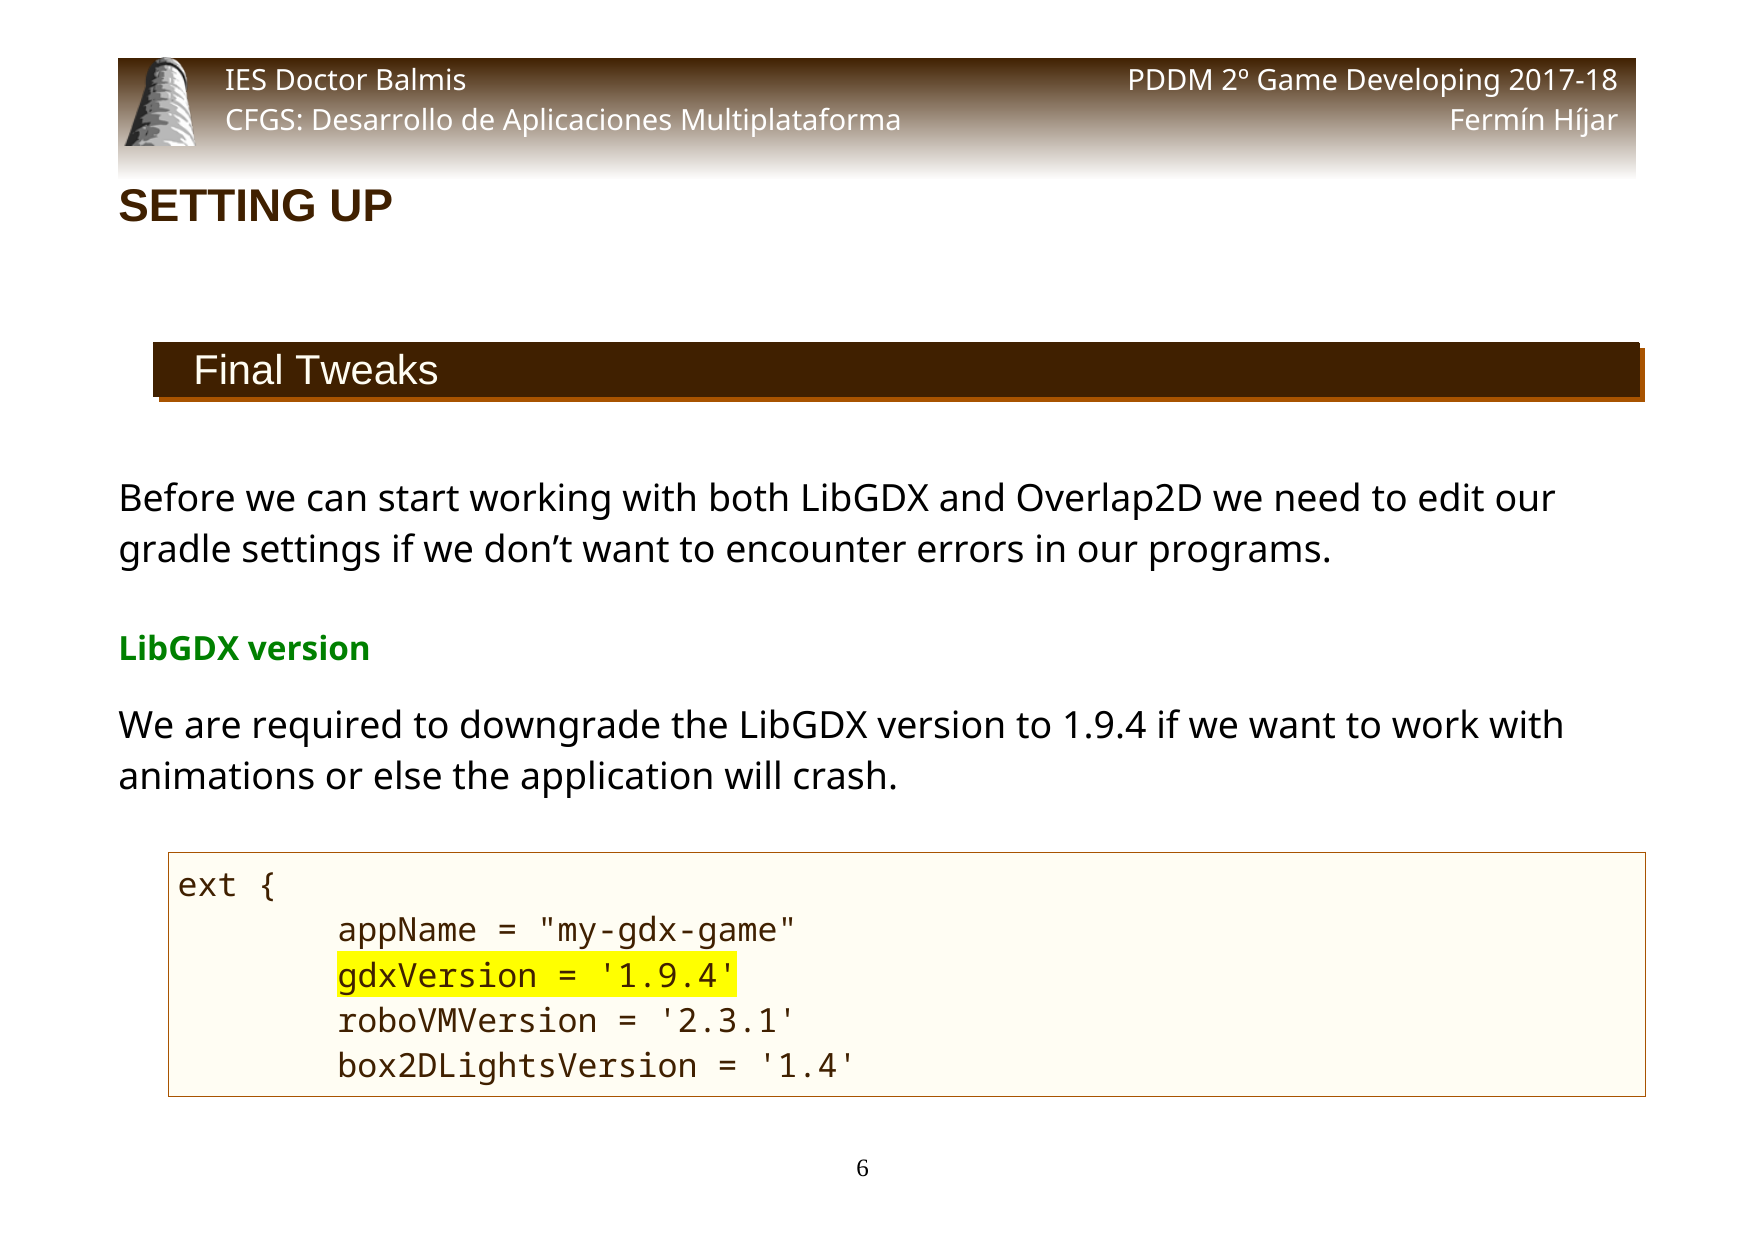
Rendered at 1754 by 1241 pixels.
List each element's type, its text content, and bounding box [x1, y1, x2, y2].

text roboVMVersion = '2.3.1' [169, 988, 1645, 1033]
text box2DLightsVersion = '1.4' [169, 1033, 1645, 1096]
subtitle LibGDX version [118, 624, 1636, 670]
subtitle SETTING UP [118, 178, 1636, 231]
text Before we can start working with both LibGDX and Overlap2D we need to edit our gradle settings if we don’t want to encounter errors in our programs. [118, 471, 1636, 573]
text appName = "my-gdx-game" [169, 897, 1645, 942]
text We are required to downgrade the LibGDX version to 1.9.4 if we want to work with animations or else the application will crash. [118, 698, 1636, 801]
text ext { [169, 853, 1645, 897]
picture [121, 57, 202, 146]
list Final Tweaks [154, 344, 1639, 396]
text gdxVersion = '1.9.4' [169, 942, 1645, 988]
